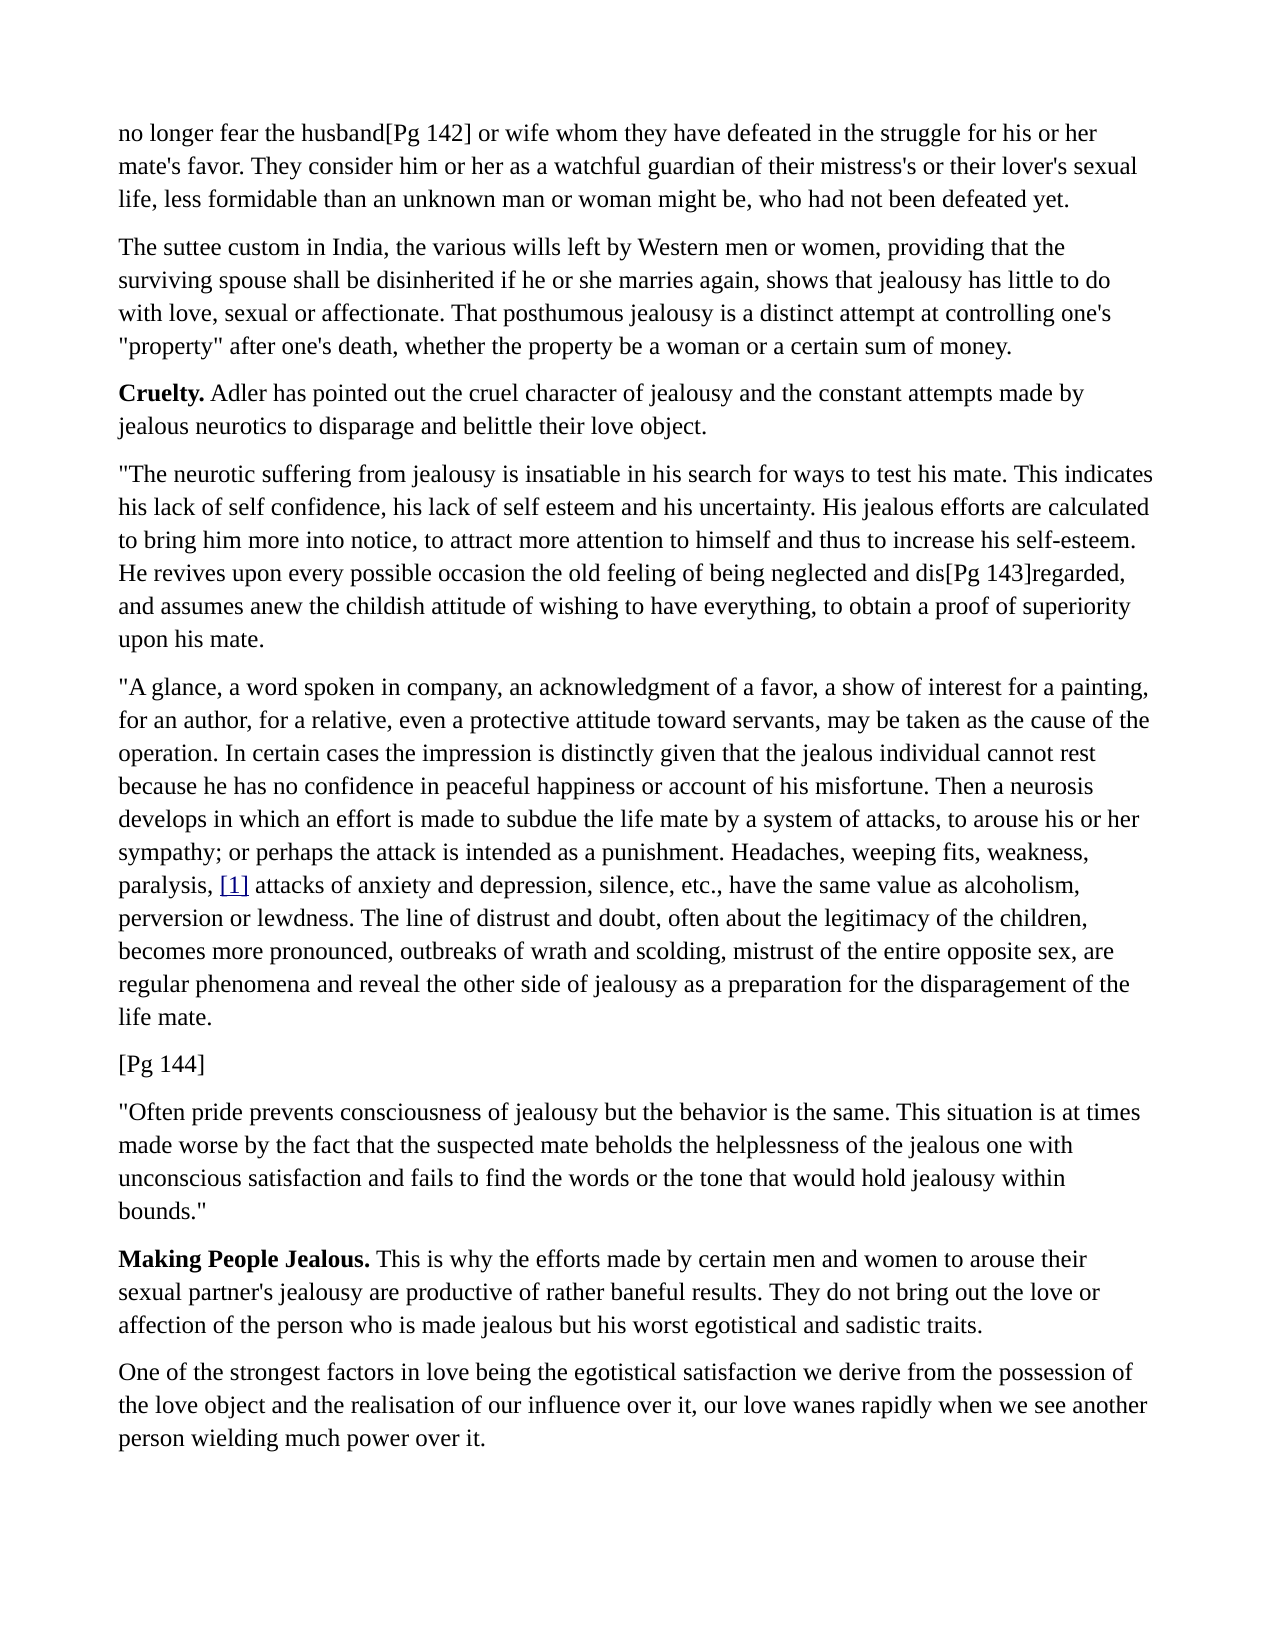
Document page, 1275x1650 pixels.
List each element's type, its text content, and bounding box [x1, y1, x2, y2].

text Making People Jealous. This is why the efforts made by certain men and women to arouse their sexual partner's jealousy are productive of rather baneful results. They do not bring out the love or affection of the person who is made jealous but his worst egotistical and sadistic traits. [118, 1244, 1157, 1339]
text "The neurotic suffering from jealousy is insatiable in his search for ways to test his mate. This indicates his lack of self confidence, his lack of self esteem and his uncertainty. His jealous efforts are calculated to bring him more into notice, to attract more attention to himself and thus to increase his self-esteem. He revives upon every possible occasion the old feeling of being neglected and dis[Pg 143]regarded, and assumes anew the childish attitude of wishing to have everything, to obtain a proof of superiority upon his mate. [118, 459, 1157, 653]
text "A glance, a word spoken in company, an acknowledgment of a favor, a show of interest for a painting, for an author, for a relative, even a protective attitude toward servants, may be taken as the cause of the operation. In certain cases the impression is distinctly given that the jealous individual cannot rest because he has no confidence in peaceful happiness or account of his misfortune. Then a neurosis develops in which an effort is made to subdue the life mate by a system of attacks, to arouse his or her sympathy; or perhaps the attack is intended as a punishment. Headaches, weeping fits, weakness, paralysis, [1] attacks of anxiety and depression, silence, etc., have the same value as alcoholism, perversion or lewdness. The line of distrust and doubt, often about the legitimacy of the children, becomes more pronounced, outbreaks of wrath and scolding, mistrust of the entire opposite sex, are regular phenomena and reveal the other side of jealousy as a preparation for the disparagement of the life mate. [118, 672, 1157, 1031]
text One of the strongest factors in love being the egotistical satisfaction we derive from the possession of the love object and the realisation of our influence over it, our love wanes rapidly when we see another person wielding much power over it. [118, 1357, 1157, 1452]
text "Often pride prevents consciousness of jealousy but the behavior is the same. This situation is at times made worse by the fact that the suspected mate beholds the helplessness of the jealous one with unconscious satisfaction and fails to find the words or the tone that would hold jealousy within bounds." [118, 1097, 1157, 1225]
text Cruelty. Adler has pointed out the cruel character of jealousy and the constant attempts made by jealous neurotics to disparage and belittle their love object. [118, 378, 1157, 440]
text [Pg 144] [118, 1049, 1157, 1078]
text The suttee custom in India, the various wills left by Western men or women, providing that the surviving spouse shall be disinherited if he or she marries again, shows that jealousy has little to do with love, sexual or affectionate. That posthumous jealousy is a distinct attempt at controlling one's "property" after one's death, whether the property be a woman or a certain sum of money. [118, 232, 1157, 359]
text no longer fear the husband[Pg 142] or wife whom they have defeated in the struggle for his or her mate's favor. They consider him or her as a watchful guardian of their mistress's or their lover's sexual life, less formidable than an unknown man or woman might be, who had not been defeated yet. [118, 118, 1157, 213]
